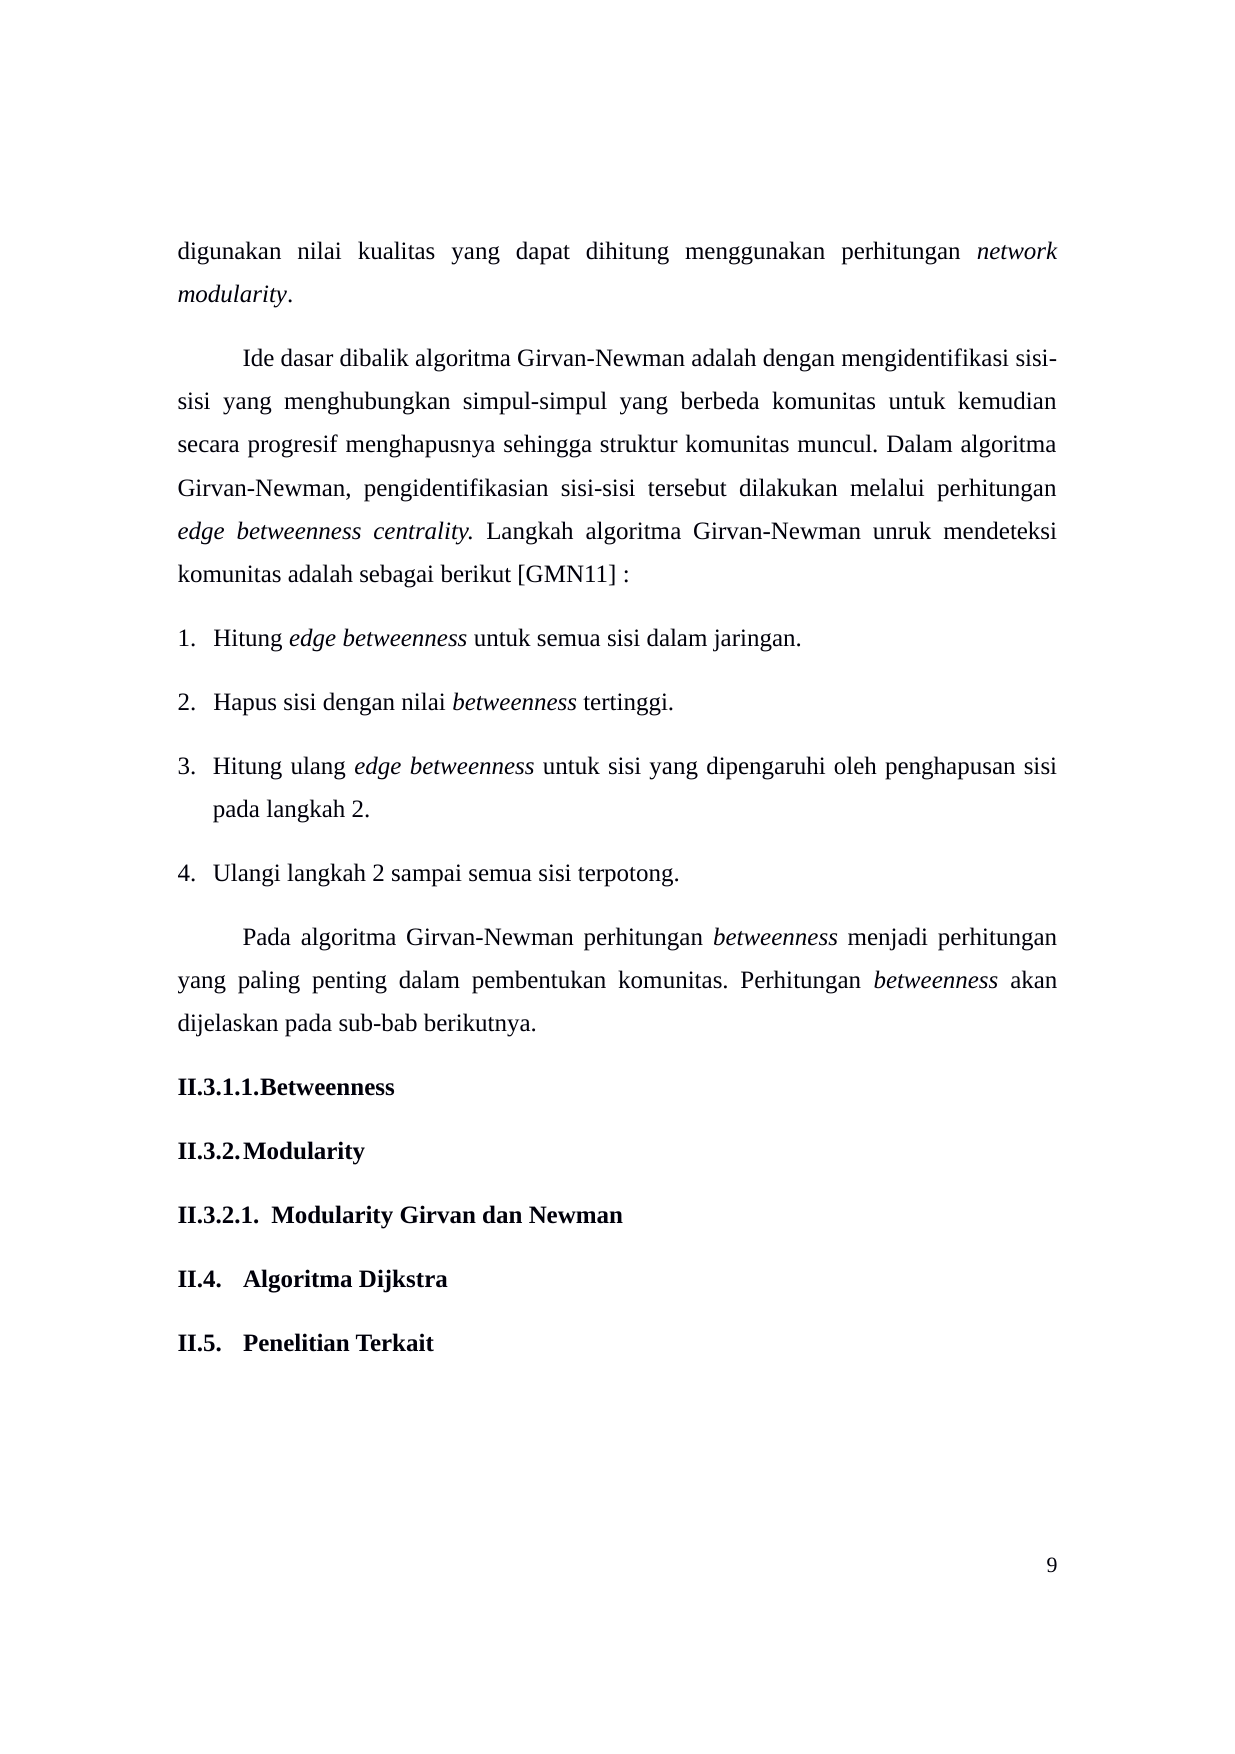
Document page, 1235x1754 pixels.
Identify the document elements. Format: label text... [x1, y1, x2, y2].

list Ulangi langkah 2 sampai semua sisi terpotong. [177, 858, 1057, 887]
text Pada algoritma Girvan-Newman perhitungan betweenness menjadi perhitungan yang paling penting dalam pembentukan komunitas. Perhitungan betweenness akan dijelaskan pada sub-bab berikutnya. [177, 922, 1057, 1037]
subtitle Penelitian Terkait [177, 1328, 1057, 1357]
list Hitung edge betweenness untuk semua sisi dalam jaringan. [177, 623, 1057, 652]
subtitle Algoritma Dijkstra [177, 1264, 1057, 1293]
text digunakan nilai kualitas yang dapat dihitung menggunakan perhitungan network modularity. [177, 236, 1057, 308]
text Ide dasar dibalik algoritma Girvan-Newman adalah dengan mengidentifikasi sisi-sisi yang menghubungkan simpul-simpul yang berbeda komunitas untuk kemudian secara progresif menghapusnya sehingga struktur komunitas muncul. Dalam algoritma Girvan-Newman, pengidentifikasian sisi-sisi tersebut dilakukan melalui perhitungan edge betweenness centrality. Langkah algoritma Girvan-Newman unruk mendeteksi komunitas adalah sebagai berikut [GMN11] : [177, 343, 1057, 588]
subtitle Betweenness [177, 1072, 1057, 1101]
list Hitung ulang edge betweenness untuk sisi yang dipengaruhi oleh penghapusan sisi pada langkah 2. [177, 751, 1057, 823]
subtitle Modularity Girvan dan Newman [177, 1200, 1057, 1229]
list Hapus sisi dengan nilai betweenness tertinggi. [177, 687, 1057, 716]
subtitle Modularity [177, 1136, 1057, 1165]
